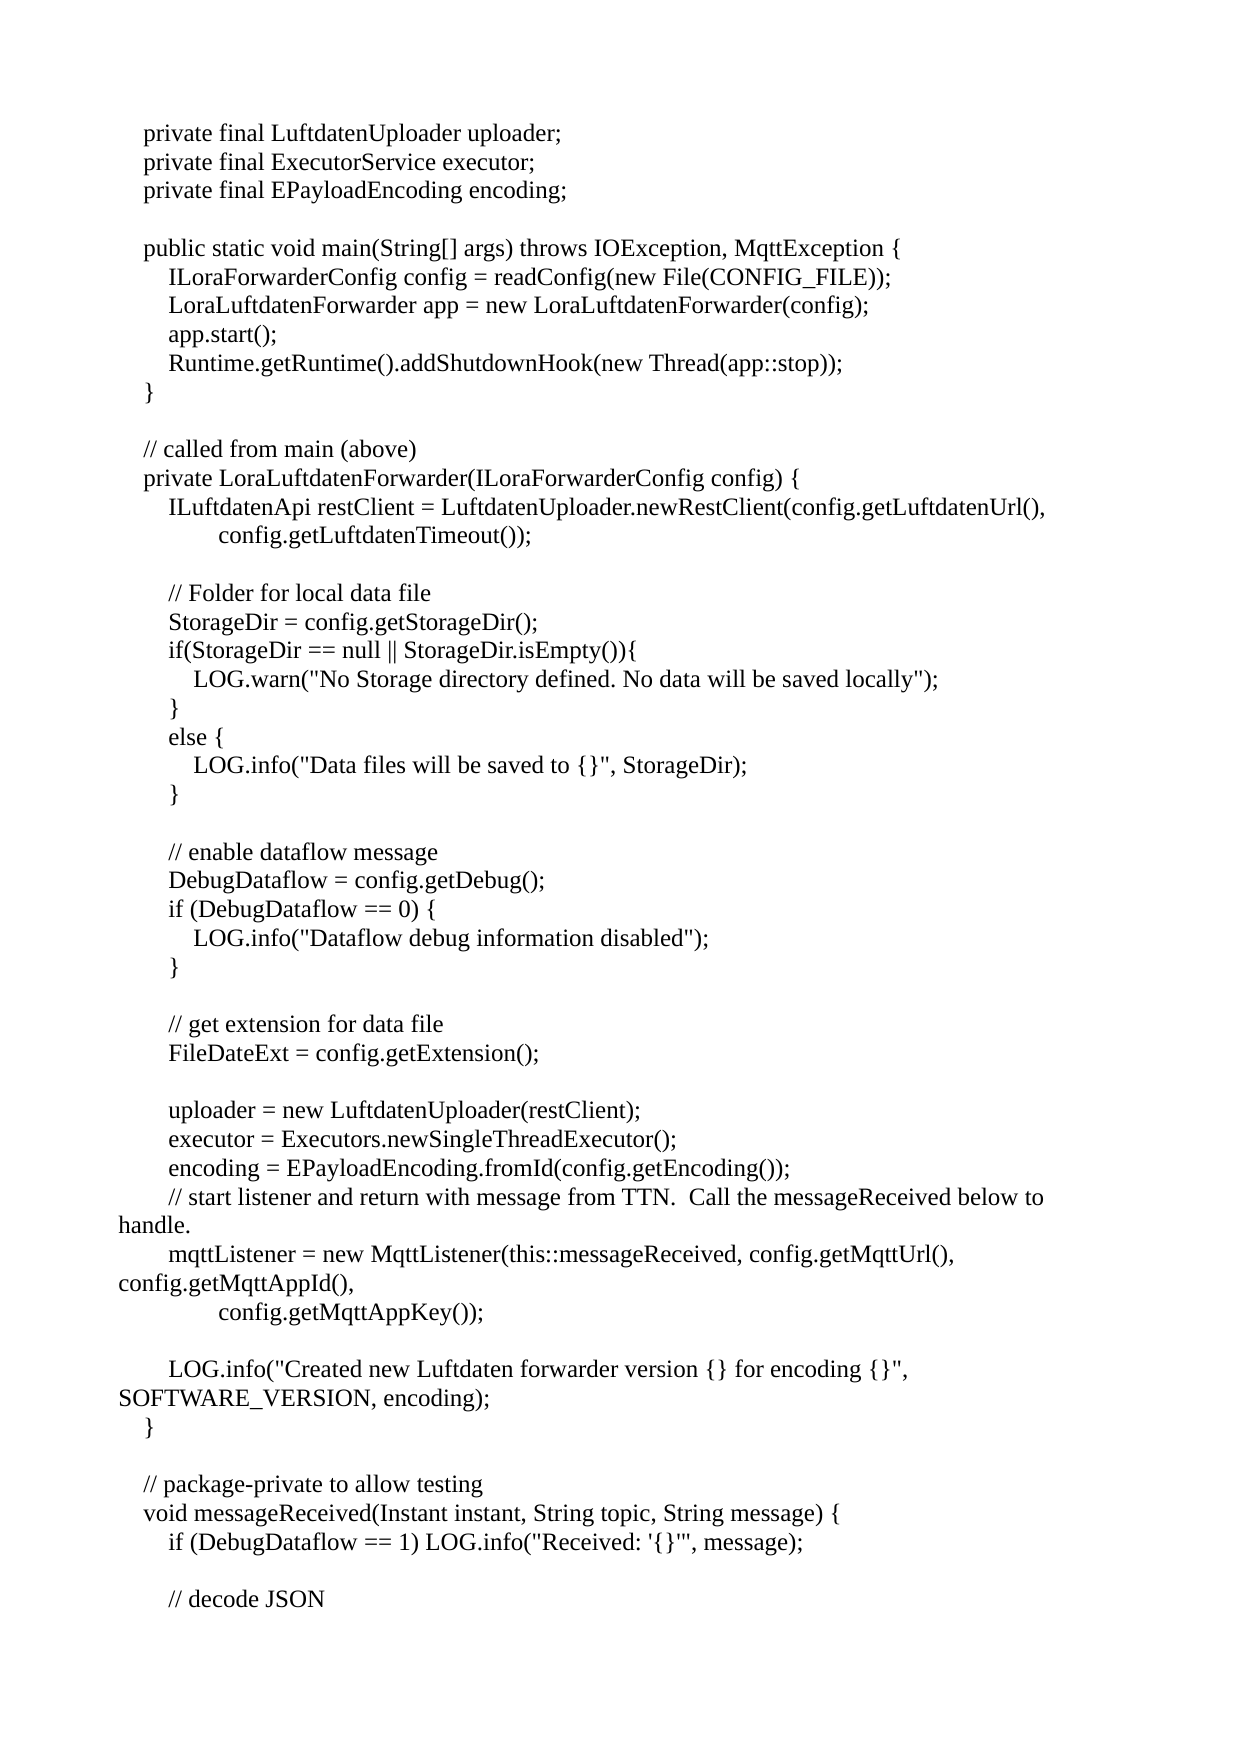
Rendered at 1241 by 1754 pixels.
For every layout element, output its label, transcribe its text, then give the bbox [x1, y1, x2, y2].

text else { [118, 722, 1122, 751]
text } [118, 779, 1122, 808]
text private final ExecutorService executor; [118, 147, 1122, 176]
text if (DebugDataflow == 0) { [118, 894, 1122, 923]
text LOG.info("Created new Luftdaten forwarder version {} for encoding {}", SOFTWARE_VERSION, encoding); [118, 1354, 1122, 1412]
text uploader = new LuftdatenUploader(restClient); [118, 1096, 1122, 1124]
text } [118, 693, 1122, 722]
text // enable dataflow message [118, 837, 1122, 866]
text // called from main (above) [118, 434, 1122, 463]
text config.getLuftdatenTimeout()); [118, 521, 1122, 549]
text // Folder for local data file [118, 578, 1122, 607]
text mqttListener = new MqttListener(this::messageReceived, config.getMqttUrl(), config.getMqttAppId(), [118, 1239, 1122, 1297]
text StorageDir = config.getStorageDir(); [118, 607, 1122, 636]
text executor = Executors.newSingleThreadExecutor(); [118, 1124, 1122, 1153]
text // get extension for data file [118, 1009, 1122, 1038]
text } [118, 1412, 1122, 1441]
text app.start(); [118, 319, 1122, 348]
text public static void main(String[] args) throws IOException, MqttException { [118, 233, 1122, 262]
text Runtime.getRuntime().addShutdownHook(new Thread(app::stop)); [118, 348, 1122, 377]
text LOG.info("Data files will be saved to {}", StorageDir); [118, 751, 1122, 779]
text // start listener and return with message from TTN. Call the messageReceived below to handle. [118, 1182, 1122, 1239]
text LOG.warn("No Storage directory defined. No data will be saved locally"); [118, 664, 1122, 693]
text FileDateExt = config.getExtension(); [118, 1038, 1122, 1067]
text ILoraForwarderConfig config = readConfig(new File(CONFIG_FILE)); [118, 262, 1122, 291]
text LOG.info("Dataflow debug information disabled"); [118, 923, 1122, 952]
text // decode JSON [118, 1584, 1122, 1613]
text } [118, 952, 1122, 981]
text // package-private to allow testing [118, 1469, 1122, 1498]
text private final EPayloadEncoding encoding; [118, 176, 1122, 204]
text ILuftdatenApi restClient = LuftdatenUploader.newRestClient(config.getLuftdatenUrl(), [118, 492, 1122, 521]
text void messageReceived(Instant instant, String topic, String message) { [118, 1498, 1122, 1527]
text if(StorageDir == null || StorageDir.isEmpty()){ [118, 636, 1122, 664]
text config.getMqttAppKey()); [118, 1297, 1122, 1326]
text encoding = EPayloadEncoding.fromId(config.getEncoding()); [118, 1153, 1122, 1182]
text private final LuftdatenUploader uploader; [118, 118, 1122, 147]
text DebugDataflow = config.getDebug(); [118, 866, 1122, 894]
text private LoraLuftdatenForwarder(ILoraForwarderConfig config) { [118, 463, 1122, 492]
text LoraLuftdatenForwarder app = new LoraLuftdatenForwarder(config); [118, 291, 1122, 319]
text } [118, 377, 1122, 406]
text if (DebugDataflow == 1) LOG.info("Received: '{}'", message); [118, 1527, 1122, 1556]
